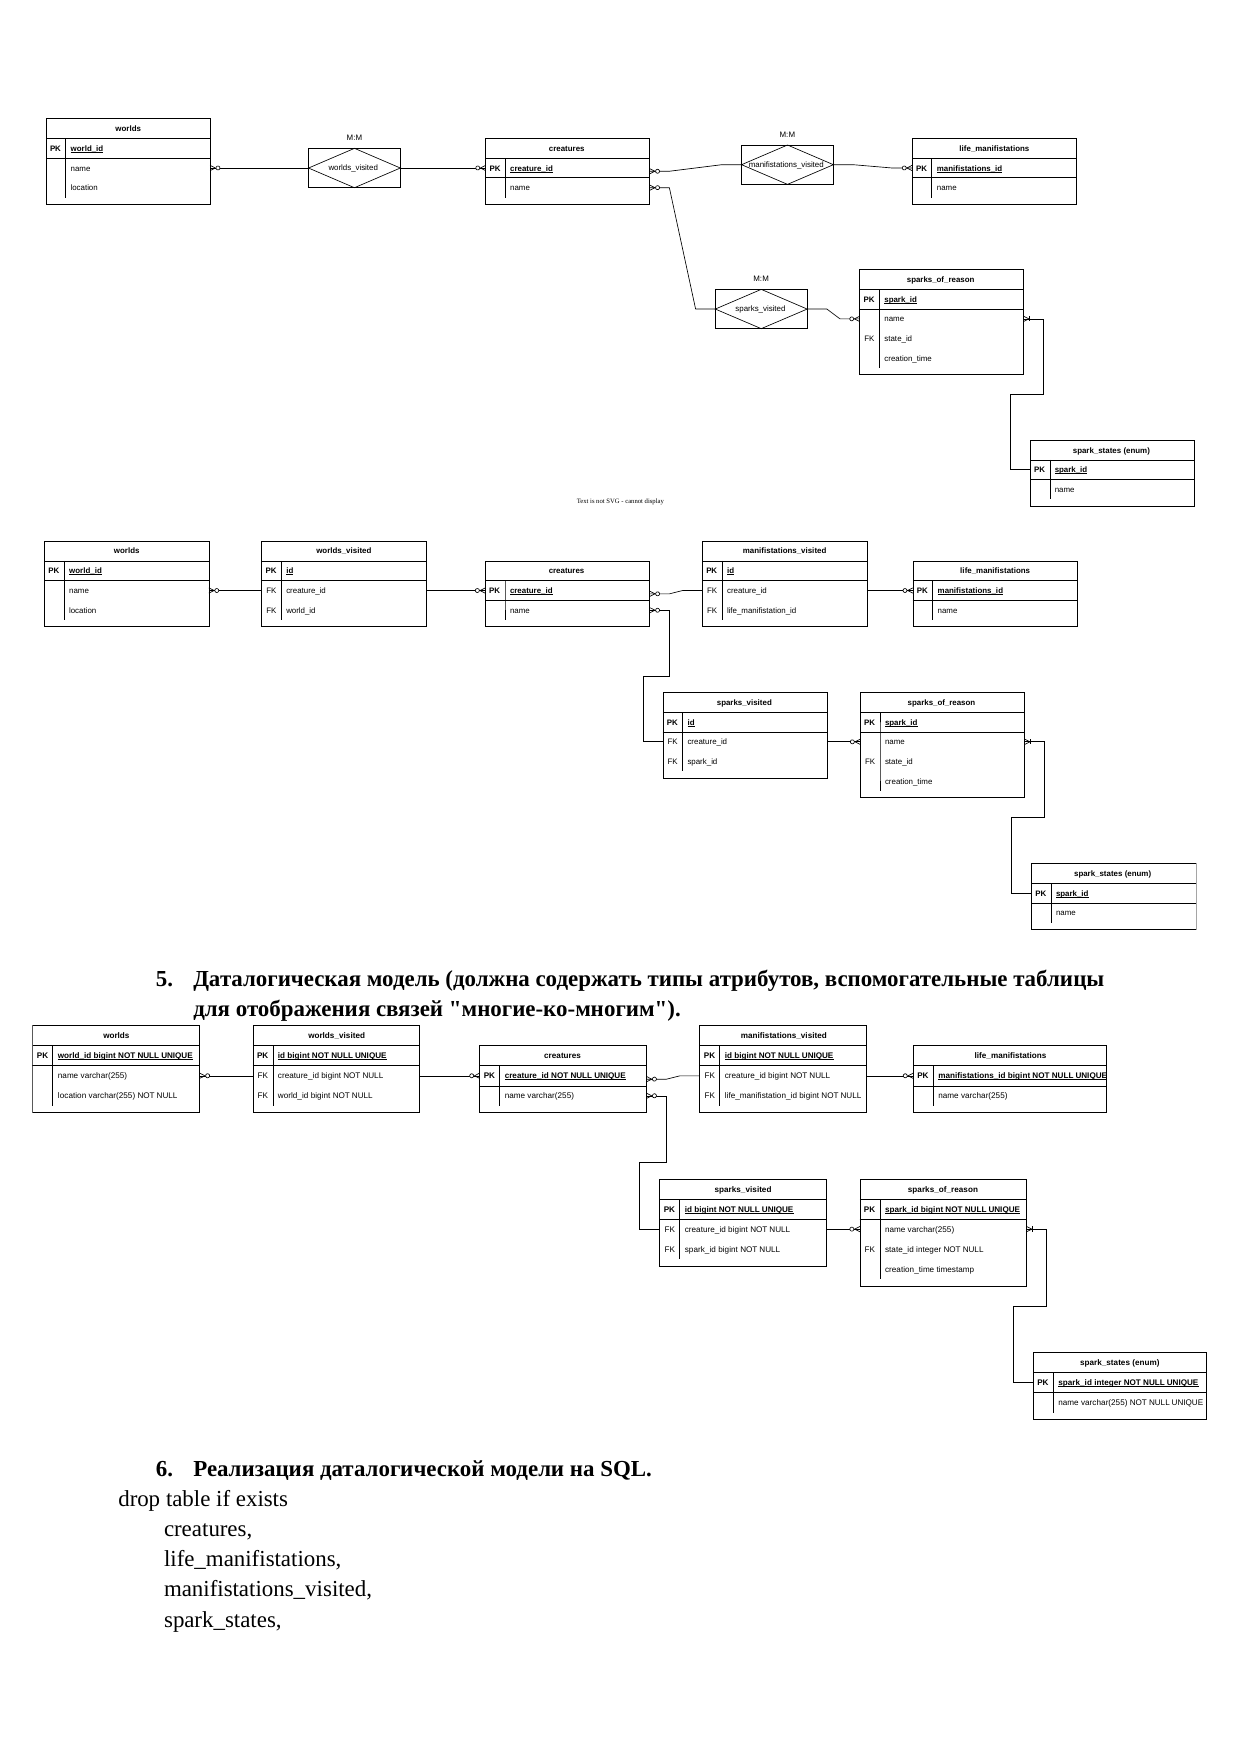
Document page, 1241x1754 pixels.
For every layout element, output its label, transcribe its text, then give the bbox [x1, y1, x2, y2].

text spark_states, [118, 1606, 1122, 1632]
text drop table if exists [118, 1485, 1122, 1511]
list Даталогическая модель (должна содержать типы атрибутов, вспомогательные таблицы для отображения связей "многие-ко-многим"). [156, 965, 1122, 1021]
list Реализация даталогической модели на SQL. [156, 1454, 1122, 1481]
text creatures, [118, 1515, 1122, 1541]
text manifistations_visited, [118, 1575, 1122, 1602]
text life_manifistations, [118, 1545, 1122, 1572]
